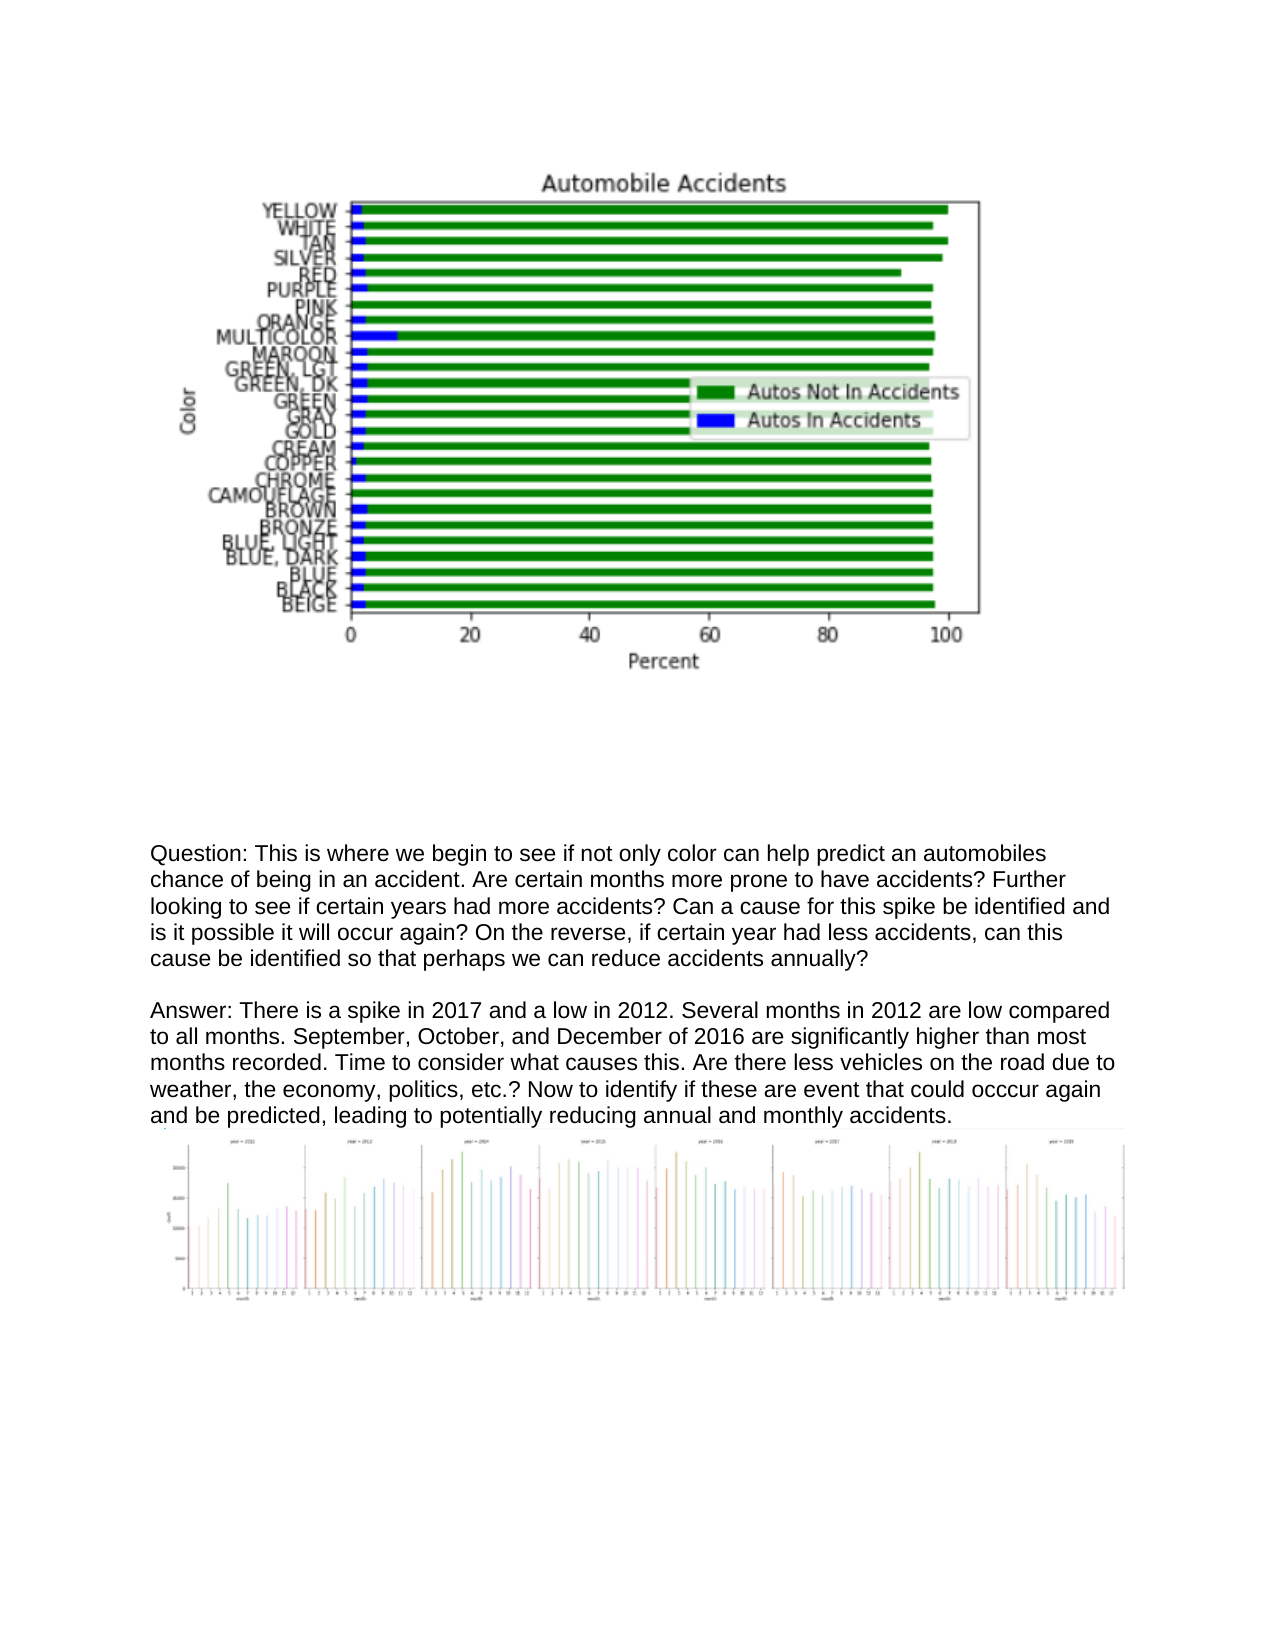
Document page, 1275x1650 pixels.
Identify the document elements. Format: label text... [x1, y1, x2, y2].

picture [150, 150, 1083, 679]
picture [150, 1128, 1125, 1306]
text Answer: There is a spike in 2017 and a low in 2012. Several months in 2012 are low compared to all months. September, October, and December of 2016 are significantly higher than most months recorded. Time to consider what causes this. Are there less vehicles on the road due to weather, the economy, politics, etc.? Now to identify if these are event that could occcur again and be predicted, leading to potentially reducing annual and monthly accidents. [150, 997, 1125, 1128]
text Question: This is where we begin to see if not only color can help predict an automobiles chance of being in an accident. Are certain months more prone to have accidents? Further looking to see if certain years had more accidents? Can a cause for this spike be identified and is it possible it will occur again? On the reverse, if certain year had less accidents, can this cause be identified so that perhaps we can reduce accidents annually? [150, 840, 1125, 972]
